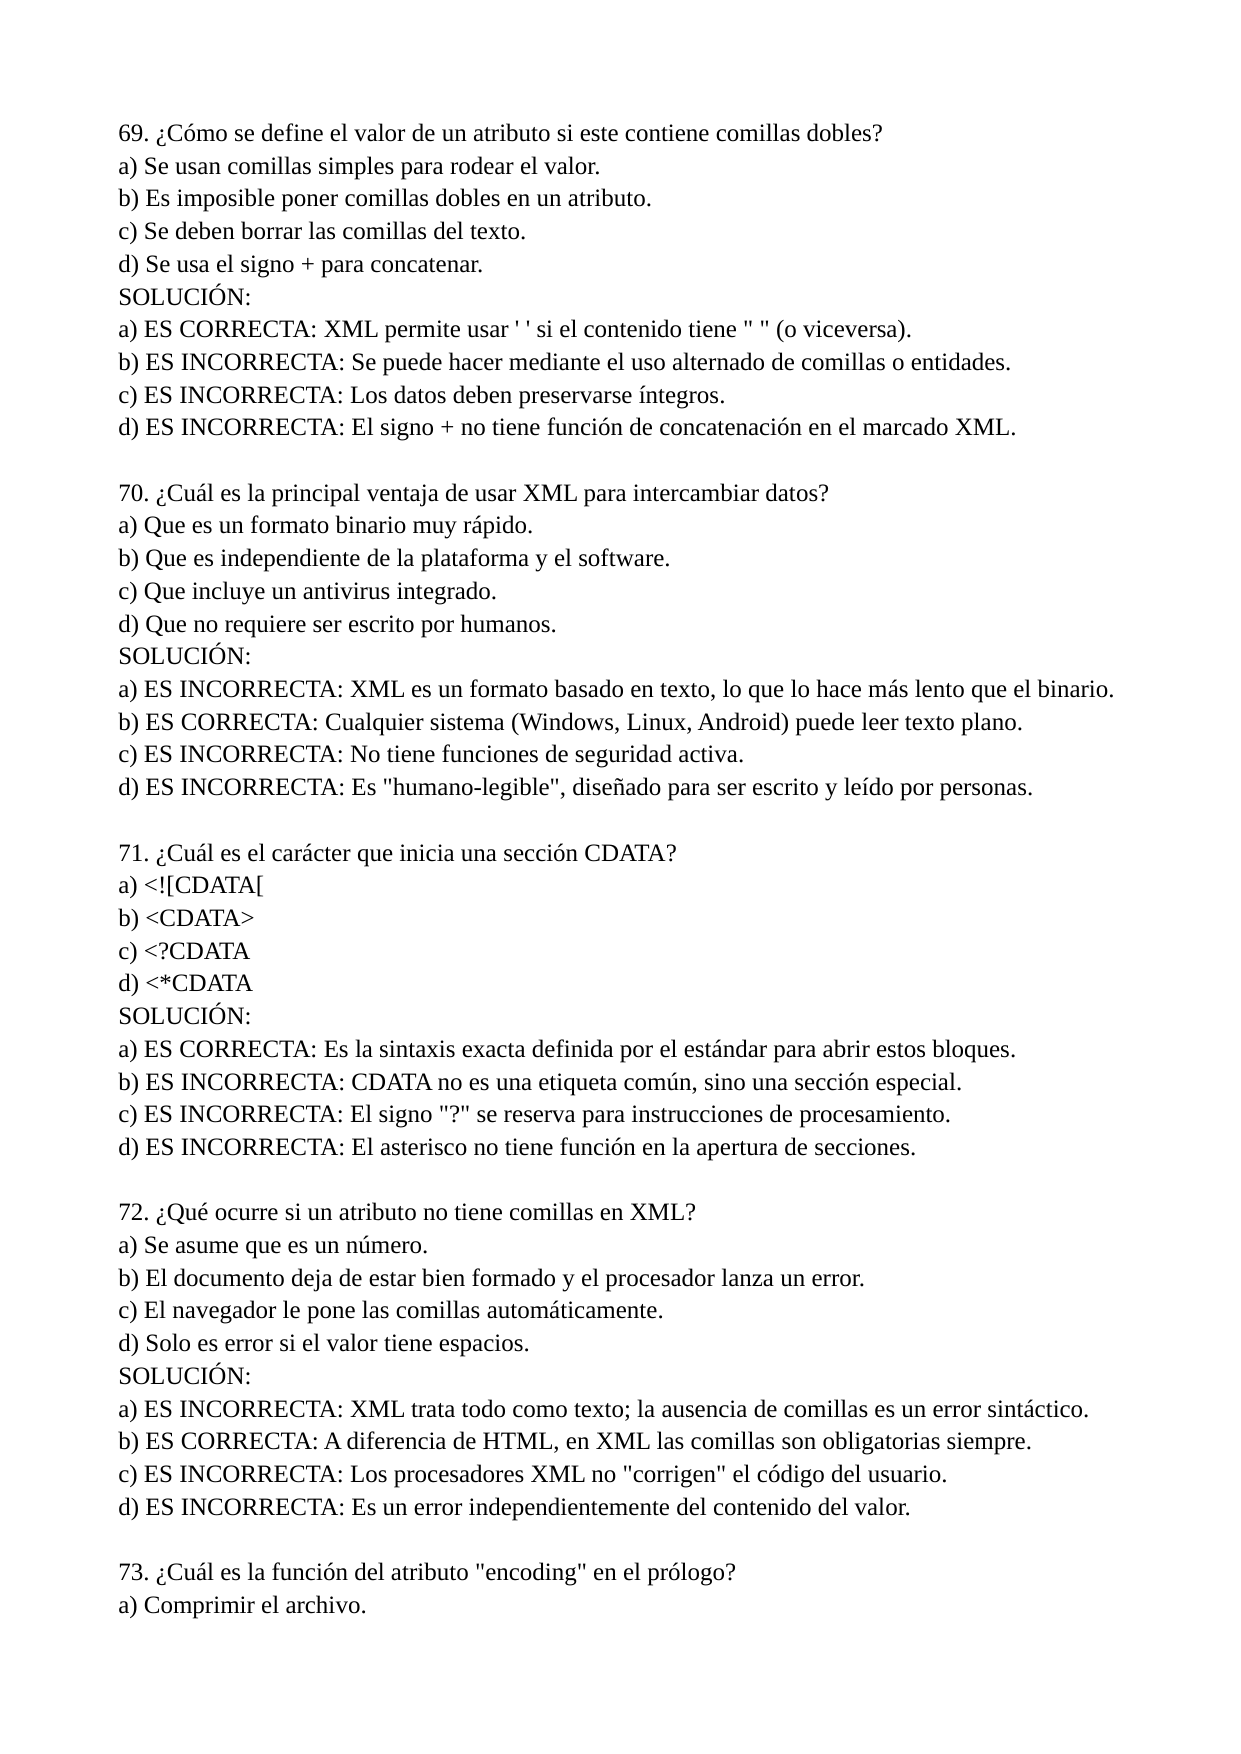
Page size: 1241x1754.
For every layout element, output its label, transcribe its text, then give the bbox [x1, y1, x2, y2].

text b) Que es independiente de la plataforma y el software. [118, 543, 1122, 572]
text b) Es imposible poner comillas dobles en un atributo. [118, 183, 1122, 212]
text d) ES INCORRECTA: El asterisco no tiene función en la apertura de secciones. [118, 1132, 1122, 1161]
text c) ES INCORRECTA: Los datos deben preservarse íntegros. [118, 380, 1122, 408]
text 72. ¿Qué ocurre si un atributo no tiene comillas en XML? [118, 1197, 1122, 1226]
text a) ES INCORRECTA: XML es un formato basado en texto, lo que lo hace más lento que el binario. [118, 674, 1122, 703]
text 70. ¿Cuál es la principal ventaja de usar XML para intercambiar datos? [118, 478, 1122, 507]
text c) ES INCORRECTA: El signo "?" se reserva para instrucciones de procesamiento. [118, 1099, 1122, 1128]
text d) Se usa el signo + para concatenar. [118, 249, 1122, 278]
text b) <CDATA> [118, 903, 1122, 932]
text c) ES INCORRECTA: No tiene funciones de seguridad activa. [118, 739, 1122, 768]
text a) ES INCORRECTA: XML trata todo como texto; la ausencia de comillas es un error sintáctico. [118, 1394, 1122, 1422]
text c) El navegador le pone las comillas automáticamente. [118, 1296, 1122, 1324]
text a) Se asume que es un número. [118, 1230, 1122, 1259]
text 73. ¿Cuál es la función del atributo "encoding" en el prólogo? [118, 1557, 1122, 1586]
text d) ES INCORRECTA: El signo + no tiene función de concatenación en el marcado XML. [118, 412, 1122, 441]
text c) <?CDATA [118, 936, 1122, 964]
text SOLUCIÓN: [118, 1001, 1122, 1030]
text b) ES CORRECTA: A diferencia de HTML, en XML las comillas son obligatorias siempre. [118, 1426, 1122, 1455]
text b) El documento deja de estar bien formado y el procesador lanza un error. [118, 1263, 1122, 1292]
text a) Se usan comillas simples para rodear el valor. [118, 151, 1122, 179]
text c) ES INCORRECTA: Los procesadores XML no "corrigen" el código del usuario. [118, 1459, 1122, 1488]
text SOLUCIÓN: [118, 641, 1122, 670]
text a) ES CORRECTA: Es la sintaxis exacta definida por el estándar para abrir estos bloques. [118, 1034, 1122, 1063]
text 69. ¿Cómo se define el valor de un atributo si este contiene comillas dobles? [118, 118, 1122, 147]
text a) Que es un formato binario muy rápido. [118, 511, 1122, 539]
text SOLUCIÓN: [118, 1361, 1122, 1390]
text b) ES INCORRECTA: CDATA no es una etiqueta común, sino una sección especial. [118, 1067, 1122, 1095]
text d) ES INCORRECTA: Es "humano-legible", diseñado para ser escrito y leído por personas. [118, 772, 1122, 801]
text d) <*CDATA [118, 968, 1122, 997]
text d) Solo es error si el valor tiene espacios. [118, 1328, 1122, 1357]
text c) Que incluye un antivirus integrado. [118, 576, 1122, 605]
text c) Se deben borrar las comillas del texto. [118, 216, 1122, 245]
text a) ES CORRECTA: XML permite usar ' ' si el contenido tiene " " (o viceversa). [118, 314, 1122, 343]
text a) Comprimir el archivo. [118, 1590, 1122, 1619]
text b) ES INCORRECTA: Se puede hacer mediante el uso alternado de comillas o entidades. [118, 347, 1122, 376]
text a) <![CDATA[ [118, 870, 1122, 899]
text b) ES CORRECTA: Cualquier sistema (Windows, Linux, Android) puede leer texto plano. [118, 707, 1122, 736]
text d) Que no requiere ser escrito por humanos. [118, 609, 1122, 637]
text SOLUCIÓN: [118, 282, 1122, 310]
text d) ES INCORRECTA: Es un error independientemente del contenido del valor. [118, 1492, 1122, 1521]
text 71. ¿Cuál es el carácter que inicia una sección CDATA? [118, 838, 1122, 866]
